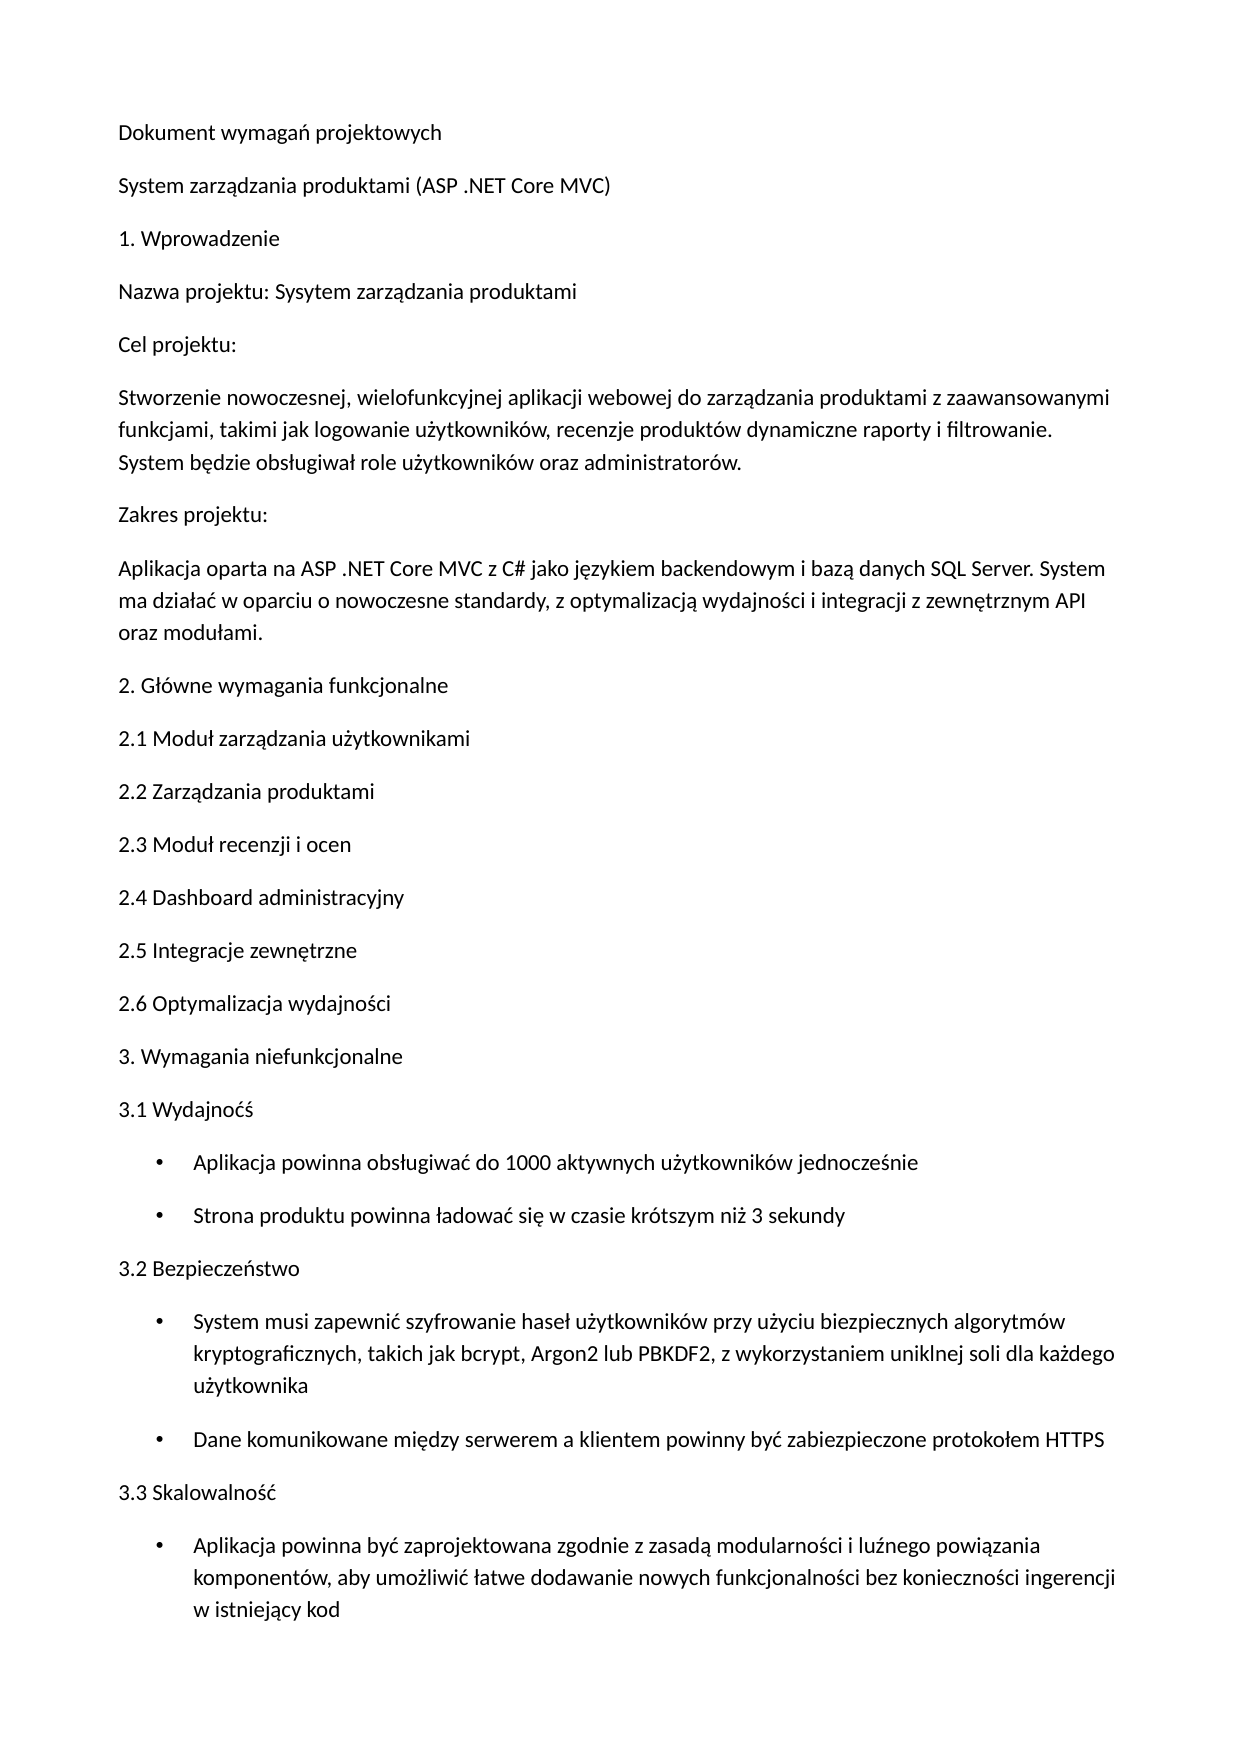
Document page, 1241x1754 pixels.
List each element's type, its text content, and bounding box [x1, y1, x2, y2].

text 2.6 Optymalizacja wydajności [118, 989, 1122, 1017]
text System zarządzania produktami (ASP .NET Core MVC) [118, 171, 1122, 199]
text 2.5 Integracje zewnętrzne [118, 936, 1122, 964]
text 2.4 Dashboard administracyjny [118, 883, 1122, 911]
text 3. Wymagania niefunkcjonalne [118, 1042, 1122, 1070]
text 2.2 Zarządzania produktami [118, 777, 1122, 805]
text Stworzenie nowoczesnej, wielofunkcyjnej aplikacji webowej do zarządzania produktami z zaawansowanymi funkcjami, takimi jak logowanie użytkowników, recenzje produktów dynamiczne raporty i filtrowanie. System będzie obsługiwał role użytkowników oraz administratorów. [118, 383, 1122, 476]
text Aplikacja oparta na ASP .NET Core MVC z C# jako językiem backendowym i bazą danych SQL Server. System ma działać w oparciu o nowoczesne standardy, z optymalizacją wydajności i integracji z zewnętrznym API oraz modułami. [118, 554, 1122, 646]
text Nazwa projektu: Sysytem zarządzania produktami [118, 277, 1122, 305]
text Cel projektu: [118, 330, 1122, 358]
text 3.1 Wydajnoćś [118, 1095, 1122, 1123]
list Aplikacja powinna być zaprojektowana zgodnie z zasadą modularności i luźnego powiązania komponentów, aby umożliwić łatwe dodawanie nowych funkcjonalności bez konieczności ingerencji w istniejący kod [156, 1531, 1122, 1623]
text 2.1 Moduł zarządzania użytkownikami [118, 724, 1122, 752]
list Strona produktu powinna ładować się w czasie krótszym niż 3 sekundy [156, 1201, 1122, 1229]
text 2. Główne wymagania funkcjonalne [118, 671, 1122, 699]
list Dane komunikowane między serwerem a klientem powinny być zabiezpieczone protokołem HTTPS [156, 1425, 1122, 1453]
text Zakres projektu: [118, 501, 1122, 529]
text 1. Wprowadzenie [118, 224, 1122, 252]
text Dokument wymagań projektowych [118, 118, 1122, 146]
list System musi zapewnić szyfrowanie haseł użytkowników przy użyciu biezpiecznych algorytmów kryptograficznych, takich jak bcrypt, Argon2 lub PBKDF2, z wykorzystaniem uniklnej soli dla każdego użytkownika [156, 1307, 1122, 1400]
text 2.3 Moduł recenzji i ocen [118, 830, 1122, 858]
text 3.2 Bezpieczeństwo [118, 1254, 1122, 1282]
list Aplikacja powinna obsługiwać do 1000 aktywnych użytkowników jednocześnie [156, 1148, 1122, 1176]
text 3.3 Skalowalność [118, 1478, 1122, 1506]
